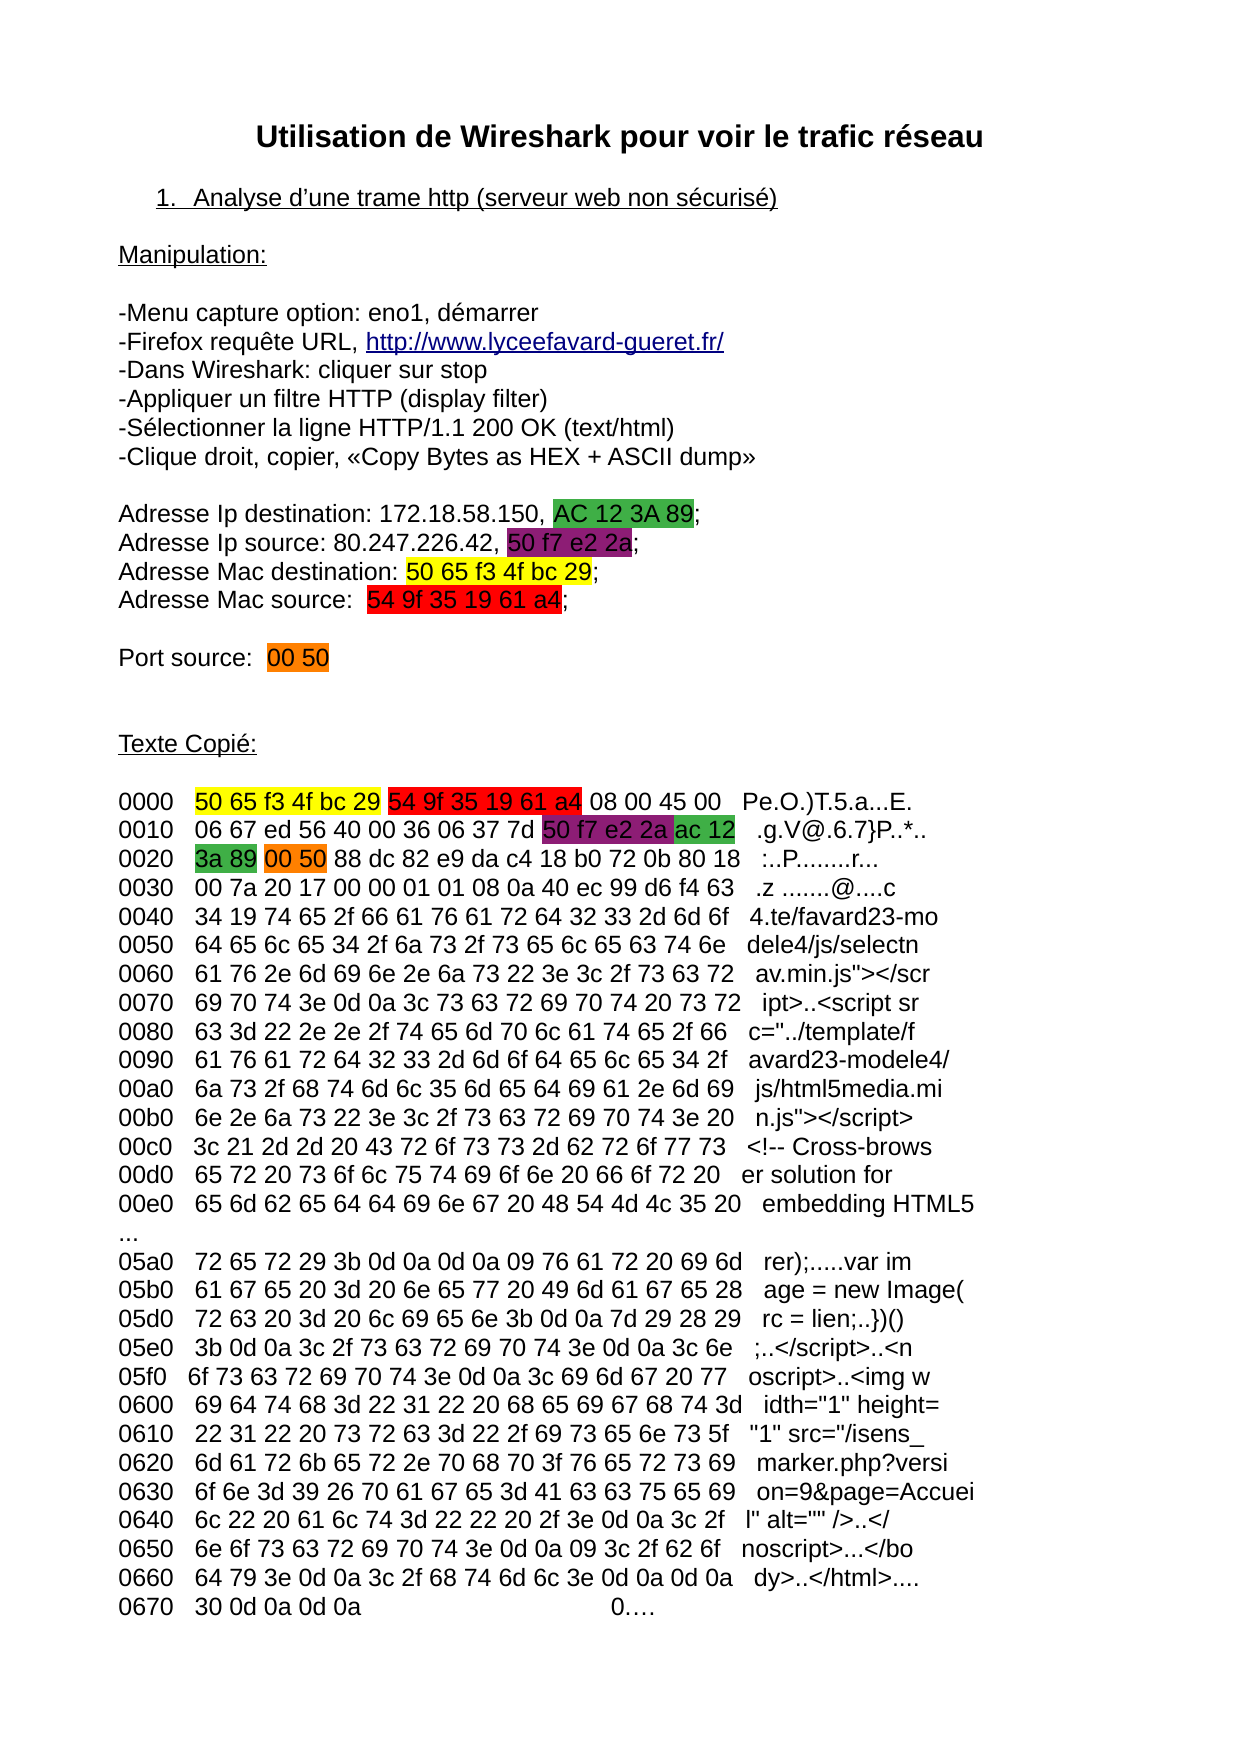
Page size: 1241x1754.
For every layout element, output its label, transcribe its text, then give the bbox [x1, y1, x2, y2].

text Utilisation de Wireshark pour voir le trafic réseau [118, 118, 1122, 154]
text Texte Copié: [118, 729, 1122, 758]
text 00e0 65 6d 62 65 64 64 69 6e 67 20 48 54 4d 4c 35 20 embedding HTML5 [118, 1189, 1122, 1218]
text -Firefox requête URL, http://www.lyceefavard-gueret.fr/ [118, 327, 1122, 355]
text 0620 6d 61 72 6b 65 72 2e 70 68 70 3f 76 65 72 73 69 marker.php?versi [118, 1448, 1122, 1477]
text 0000 50 65 f3 4f bc 29 54 9f 35 19 61 a4 08 00 45 00 Pe.O.)T.5.a...E. [118, 787, 1122, 815]
text -Menu capture option: eno1, démarrer [118, 298, 1122, 327]
text 0040 34 19 74 65 2f 66 61 76 61 72 64 32 33 2d 6d 6f 4.te/favard23-mo [118, 902, 1122, 930]
text -Dans Wireshark: cliquer sur stop [118, 355, 1122, 384]
text 00c0 3c 21 2d 2d 20 43 72 6f 73 73 2d 62 72 6f 77 73 <!-- Cross-brows [118, 1132, 1122, 1160]
text 0010 06 67 ed 56 40 00 36 06 37 7d 50 f7 e2 2a ac 12 .g.V@.6.7}P..*.. [118, 815, 1122, 844]
text 0070 69 70 74 3e 0d 0a 3c 73 63 72 69 70 74 20 73 72 ipt>..<script sr [118, 988, 1122, 1017]
text 05e0 3b 0d 0a 3c 2f 73 63 72 69 70 74 3e 0d 0a 3c 6e ;..</script>..<n [118, 1333, 1122, 1362]
text 05b0 61 67 65 20 3d 20 6e 65 77 20 49 6d 61 67 65 28 age = new Image( [118, 1275, 1122, 1304]
text 0060 61 76 2e 6d 69 6e 2e 6a 73 22 3e 3c 2f 73 63 72 av.min.js"></scr [118, 959, 1122, 988]
text ... [118, 1218, 1122, 1247]
text 0610 22 31 22 20 73 72 63 3d 22 2f 69 73 65 6e 73 5f "1" src="/isens_ [118, 1419, 1122, 1448]
text 0640 6c 22 20 61 6c 74 3d 22 22 20 2f 3e 0d 0a 3c 2f l" alt="" />..</ [118, 1505, 1122, 1534]
text 0050 64 65 6c 65 34 2f 6a 73 2f 73 65 6c 65 63 74 6e dele4/js/selectn [118, 930, 1122, 959]
text 0670 30 0d 0a 0d 0a 0.… [118, 1592, 1122, 1620]
text Adresse Mac destination: 50 65 f3 4f bc 29; [118, 557, 1122, 585]
text -Appliquer un filtre HTTP (display filter) [118, 384, 1122, 413]
text 0660 64 79 3e 0d 0a 3c 2f 68 74 6d 6c 3e 0d 0a 0d 0a dy>..</html>.... [118, 1563, 1122, 1592]
text 0030 00 7a 20 17 00 00 01 01 08 0a 40 ec 99 d6 f4 63 .z .......@....c [118, 873, 1122, 902]
text 00a0 6a 73 2f 68 74 6d 6c 35 6d 65 64 69 61 2e 6d 69 js/html5media.mi [118, 1074, 1122, 1103]
text 0090 61 76 61 72 64 32 33 2d 6d 6f 64 65 6c 65 34 2f avard23-modele4/ [118, 1045, 1122, 1074]
text 05a0 72 65 72 29 3b 0d 0a 0d 0a 09 76 61 72 20 69 6d rer);.....var im [118, 1247, 1122, 1275]
text 00b0 6e 2e 6a 73 22 3e 3c 2f 73 63 72 69 70 74 3e 20 n.js"></script> [118, 1103, 1122, 1132]
text 0600 69 64 74 68 3d 22 31 22 20 68 65 69 67 68 74 3d idth="1" height= [118, 1390, 1122, 1419]
text -Sélectionner la ligne HTTP/1.1 200 OK (text/html) [118, 413, 1122, 442]
text 05f0 6f 73 63 72 69 70 74 3e 0d 0a 3c 69 6d 67 20 77 oscript>..<img w [118, 1362, 1122, 1390]
list Analyse d’une trame http (serveur web non sécurisé) [156, 183, 1122, 212]
text 0020 3a 89 00 50 88 dc 82 e9 da c4 18 b0 72 0b 80 18 :..P........r... [118, 844, 1122, 873]
text -Clique droit, copier, «Copy Bytes as HEX + ASCII dump» [118, 442, 1122, 470]
text Adresse Ip source: 80.247.226.42, 50 f7 e2 2a; [118, 528, 1122, 557]
text 0630 6f 6e 3d 39 26 70 61 67 65 3d 41 63 63 75 65 69 on=9&page=Accuei [118, 1477, 1122, 1505]
text 0650 6e 6f 73 63 72 69 70 74 3e 0d 0a 09 3c 2f 62 6f noscript>...</bo [118, 1534, 1122, 1563]
text Manipulation: [118, 240, 1122, 269]
text 05d0 72 63 20 3d 20 6c 69 65 6e 3b 0d 0a 7d 29 28 29 rc = lien;..})() [118, 1304, 1122, 1333]
text Adresse Ip destination: 172.18.58.150, AC 12 3A 89; [118, 499, 1122, 528]
text Adresse Mac source: 54 9f 35 19 61 a4; [118, 585, 1122, 614]
text 0080 63 3d 22 2e 2e 2f 74 65 6d 70 6c 61 74 65 2f 66 c="../template/f [118, 1017, 1122, 1045]
text 00d0 65 72 20 73 6f 6c 75 74 69 6f 6e 20 66 6f 72 20 er solution for [118, 1160, 1122, 1189]
text Port source: 00 50 [118, 643, 1122, 672]
